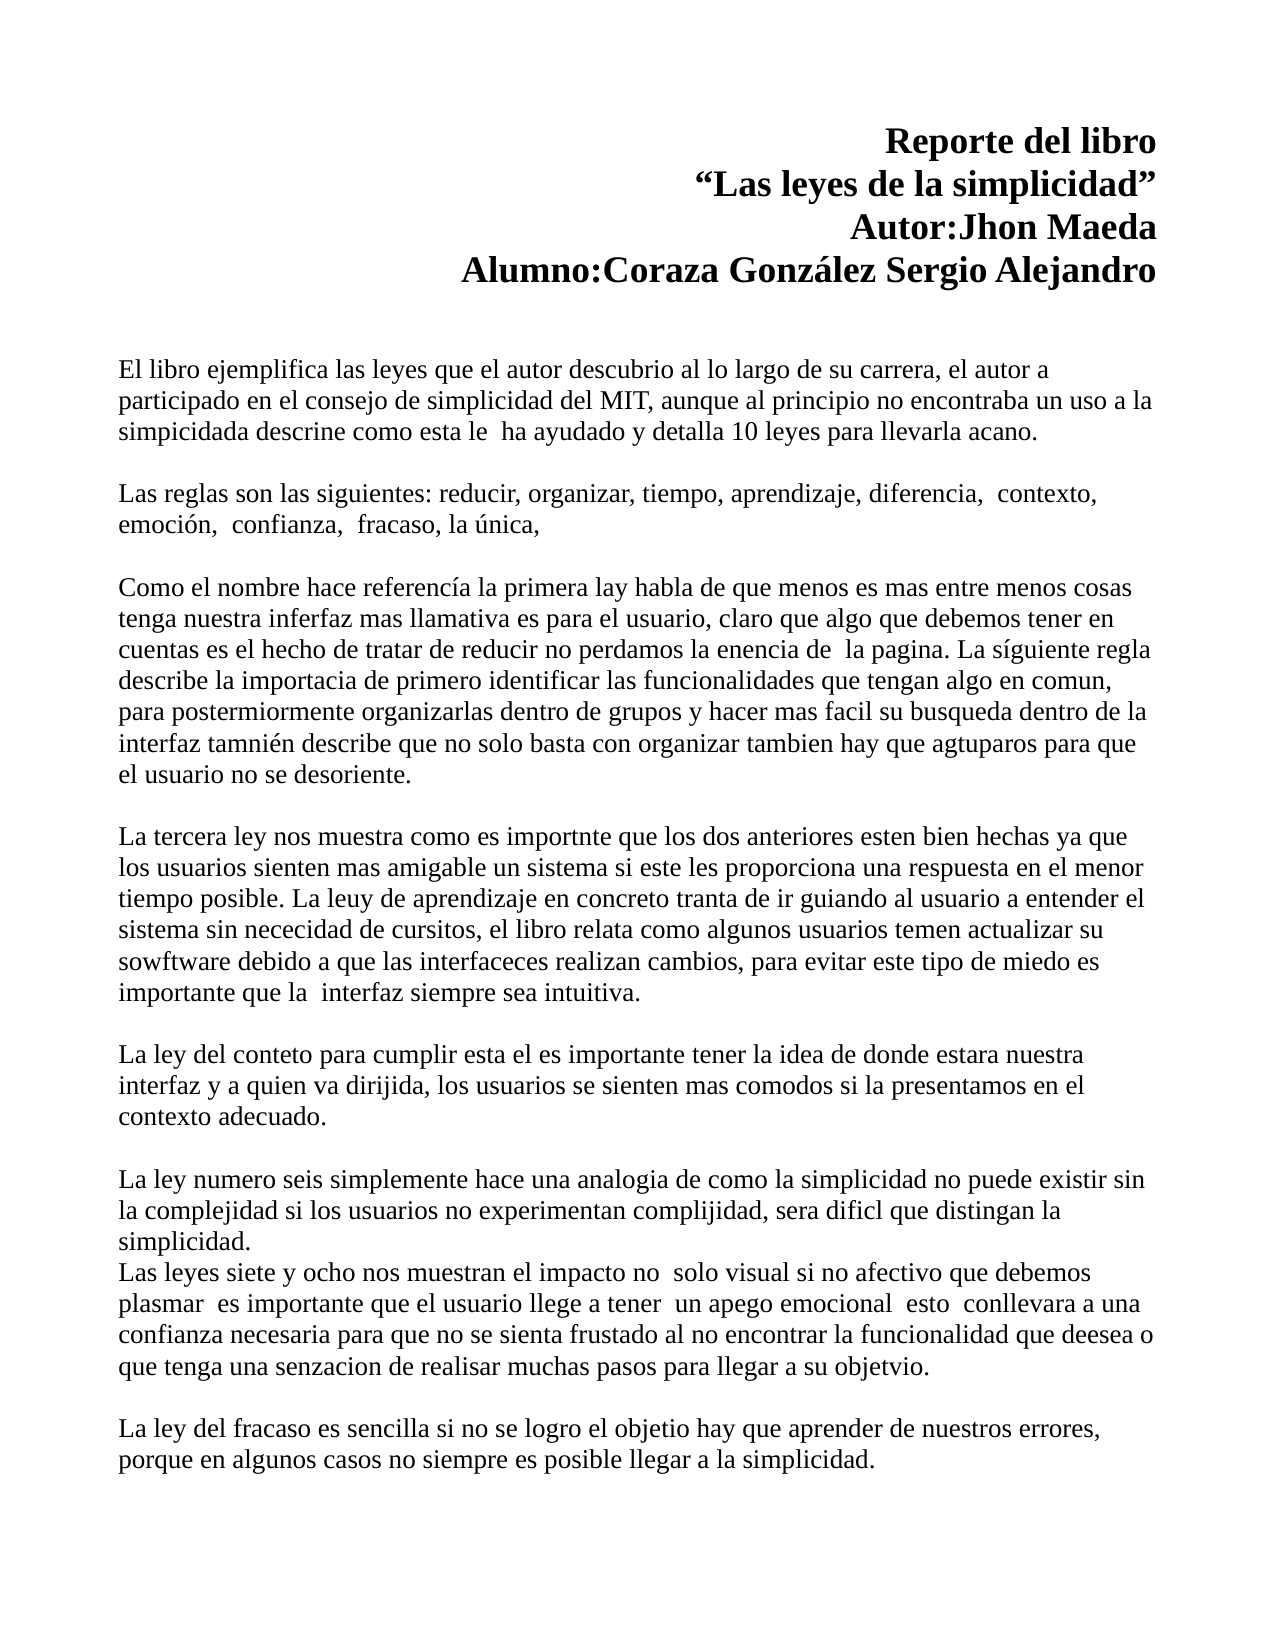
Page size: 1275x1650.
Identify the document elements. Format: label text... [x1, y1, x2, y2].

text La tercera ley nos muestra como es importnte que los dos anteriores esten bien hechas ya que los usuarios sienten mas amigable un sistema si este les proporciona una respuesta en el menor tiempo posible. La leuy de aprendizaje en concreto tranta de ir guiando al usuario a entender el sistema sin nececidad de cursitos, el libro relata como algunos usuarios temen actualizar su sowftware debido a que las interfaceces realizan cambios, para evitar este tipo de miedo es importante que la interfaz siempre sea intuitiva. [118, 820, 1157, 1007]
text La ley del fracaso es sencilla si no se logro el objetio hay que aprender de nuestros errores, porque en algunos casos no siempre es posible llegar a la simplicidad. [118, 1412, 1157, 1474]
text La ley del conteto para cumplir esta el es importante tener la idea de donde estara nuestra interfaz y a quien va dirijida, los usuarios se sienten mas comodos si la presentamos en el contexto adecuado. [118, 1038, 1157, 1132]
text El libro ejemplifica las leyes que el autor descubrio al lo largo de su carrera, el autor a participado en el consejo de simplicidad del MIT, aunque al principio no encontraba un uso a la simpicidada descrine como esta le ha ayudado y detalla 10 leyes para llevarla acano. [118, 353, 1157, 446]
text Las leyes siete y ocho nos muestran el impacto no solo visual si no afectivo que debemos plasmar es importante que el usuario llege a tener un apego emocional esto conllevara a una confianza necesaria para que no se sienta frustado al no encontrar la funcionalidad que deesea o que tenga una senzacion de realisar muchas pasos para llegar a su objetvio. [118, 1256, 1157, 1381]
text La ley numero seis simplemente hace una analogia de como la simplicidad no puede existir sin la complejidad si los usuarios no experimentan complijidad, sera dificl que distingan la simplicidad. [118, 1163, 1157, 1256]
text Reporte del libro [118, 118, 1157, 161]
text Alumno:Coraza González Sergio Alejandro [118, 247, 1157, 291]
text Como el nombre hace referencía la primera lay habla de que menos es mas entre menos cosas tenga nuestra inferfaz mas llamativa es para el usuario, claro que algo que debemos tener en cuentas es el hecho de tratar de reducir no perdamos la enencia de la pagina. La síguiente regla describe la importacia de primero identificar las funcionalidades que tengan algo en comun, para postermiormente organizarlas dentro de grupos y hacer mas facil su busqueda dentro de la interfaz tamnién describe que no solo basta con organizar tambien hay que agtuparos para que el usuario no se desoriente. [118, 571, 1157, 789]
text “Las leyes de la simplicidad” [118, 161, 1157, 204]
text Las reglas son las siguientes: reducir, organizar, tiempo, aprendizaje, diferencia, contexto, emoción, confianza, fracaso, la única, [118, 477, 1157, 540]
text Autor:Jhon Maeda [118, 204, 1157, 247]
